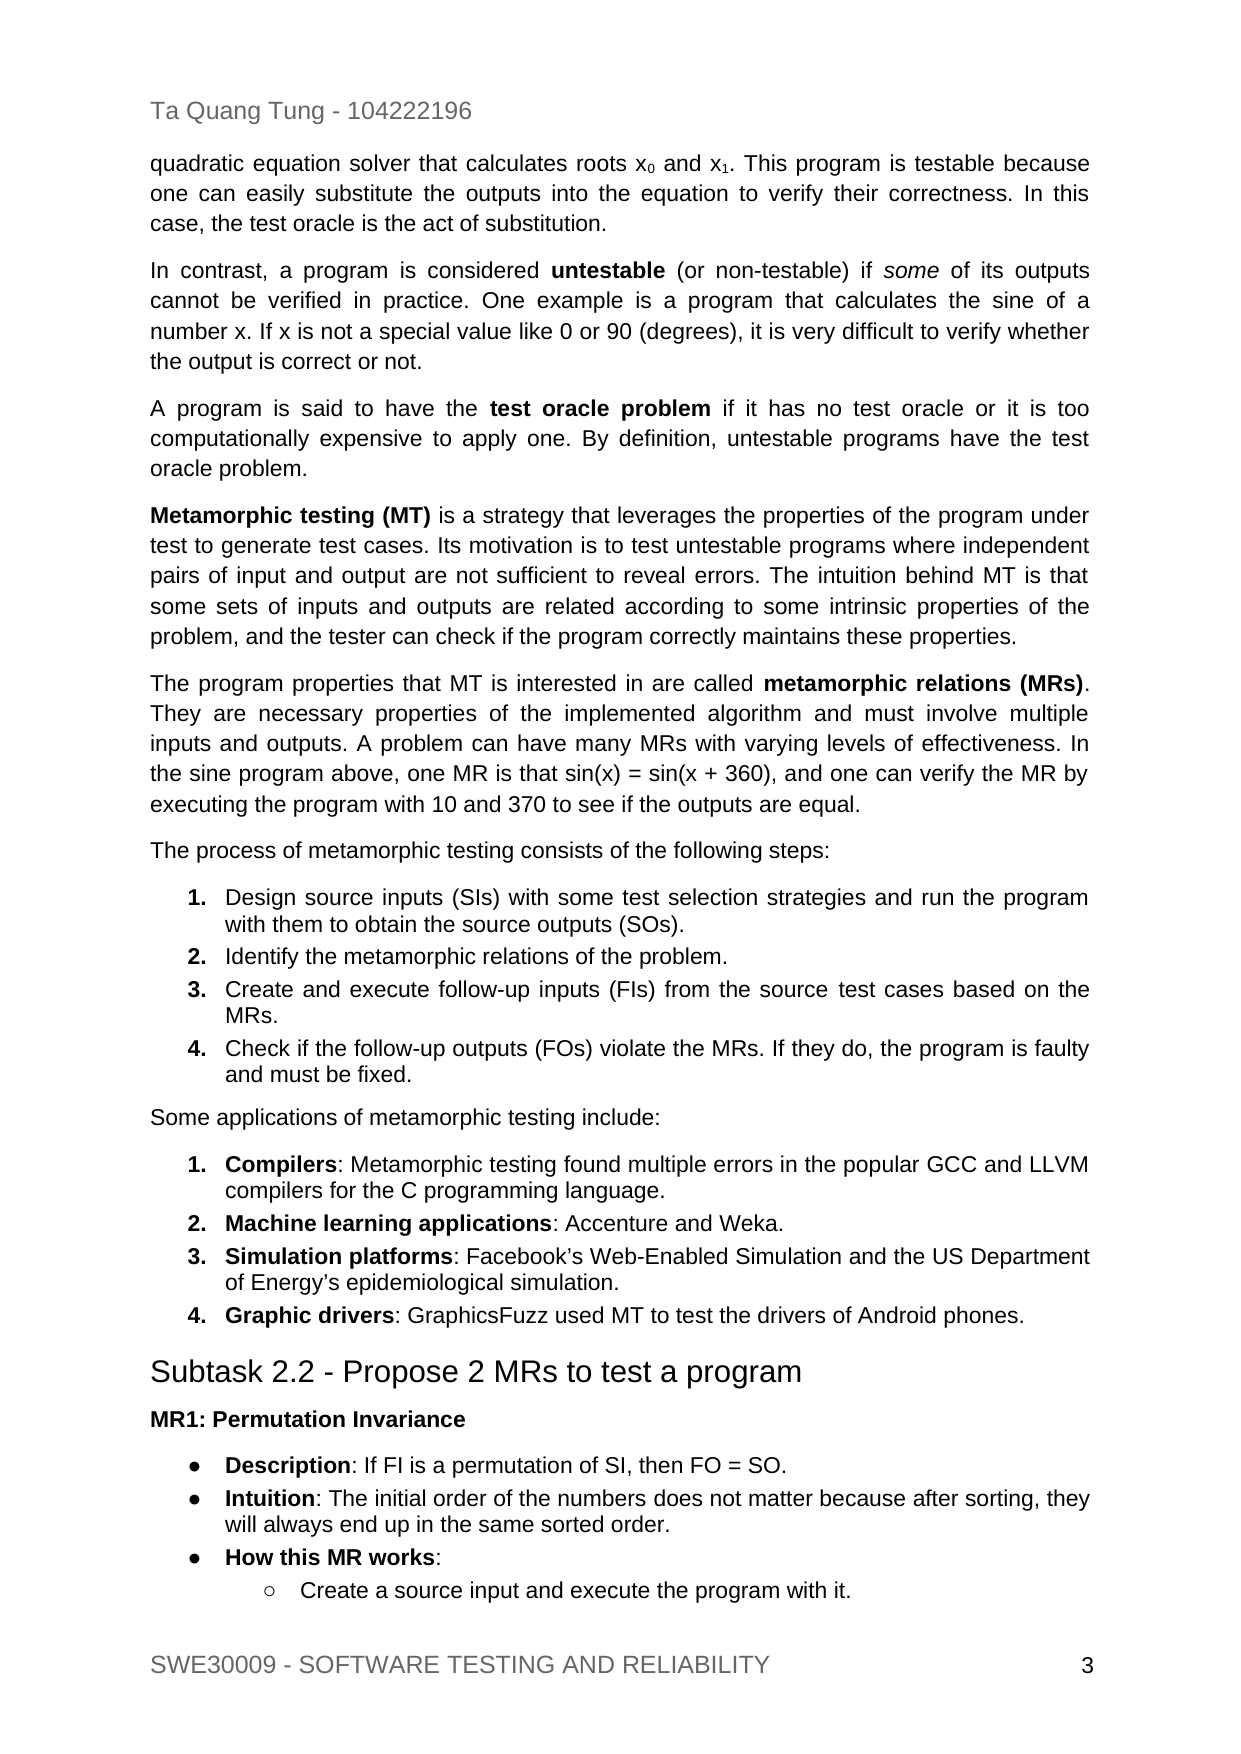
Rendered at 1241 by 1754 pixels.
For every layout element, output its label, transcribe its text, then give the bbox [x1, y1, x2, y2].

text Metamorphic testing (MT) is a strategy that leverages the properties of the program under test to generate test cases. Its motivation is to test untestable programs where independent pairs of input and output are not sufficient to reveal errors. The intuition behind MT is that some sets of inputs and outputs are related according to some intrinsic properties of the problem, and the tester can check if the program correctly maintains these properties. [150, 502, 1090, 649]
list Create and execute follow-up inputs (FIs) from the source test cases based on the MRs. [187, 976, 1090, 1029]
list Machine learning applications: Accenture and Weka. [187, 1210, 1090, 1236]
list Check if the follow-up outputs (FOs) violate the MRs. If they do, the program is faulty and must be fixed. [187, 1035, 1090, 1088]
text quadratic equation solver that calculates roots x0 and x1. This program is testable because one can easily substitute the outputs into the equation to verify their correctness. In this case, the test oracle is the act of substitution. [150, 150, 1090, 237]
text In contrast, a program is considered untestable (or non-testable) if some of its outputs cannot be verified in practice. One example is a program that calculates the sine of a number x. If x is not a special value like 0 or 90 (degrees), it is very difficult to verify whether the output is correct or not. [150, 257, 1090, 374]
list Graphic drivers: GraphicsFuzz used MT to test the drivers of Android phones. [187, 1302, 1090, 1328]
subtitle Subtask 2.2 - Propose 2 MRs to test a program [150, 1353, 1090, 1389]
text The process of metamorphic testing consists of the following steps: [150, 837, 1090, 864]
list Design source inputs (SIs) with some test selection strategies and run the program with them to obtain the source outputs (SOs). [187, 884, 1090, 937]
list How this MR works: [187, 1544, 1090, 1570]
list Create a source input and execute the program with it. [262, 1577, 1090, 1603]
text Some applications of metamorphic testing include: [150, 1104, 1090, 1131]
list Compilers: Metamorphic testing found multiple errors in the popular GCC and LLVM compilers for the C programming language. [187, 1151, 1090, 1204]
list Intuition: The initial order of the numbers does not matter because after sorting, they will always end up in the same sorted order. [187, 1485, 1090, 1538]
list Simulation platforms: Facebook’s Web-Enabled Simulation and the US Department of Energy’s epidemiological simulation. [187, 1243, 1090, 1295]
text MR1: Permutation Invariance [150, 1406, 1090, 1432]
text The program properties that MT is interested in are called metamorphic relations (MRs). They are necessary properties of the implemented algorithm and must involve multiple inputs and outputs. A problem can have many MRs with varying levels of effectiveness. In the sine program above, one MR is that sin(x) = sin(x + 360), and one can verify the MR by executing the program with 10 and 370 to see if the outputs are equal. [150, 670, 1090, 817]
list Description: If FI is a permutation of SI, then FO = SO. [187, 1452, 1090, 1479]
text A program is said to have the test oracle problem if it has no test oracle or it is too computationally expensive to apply one. By definition, untestable programs have the test oracle problem. [150, 395, 1090, 482]
list Identify the metamorphic relations of the problem. [187, 943, 1090, 970]
